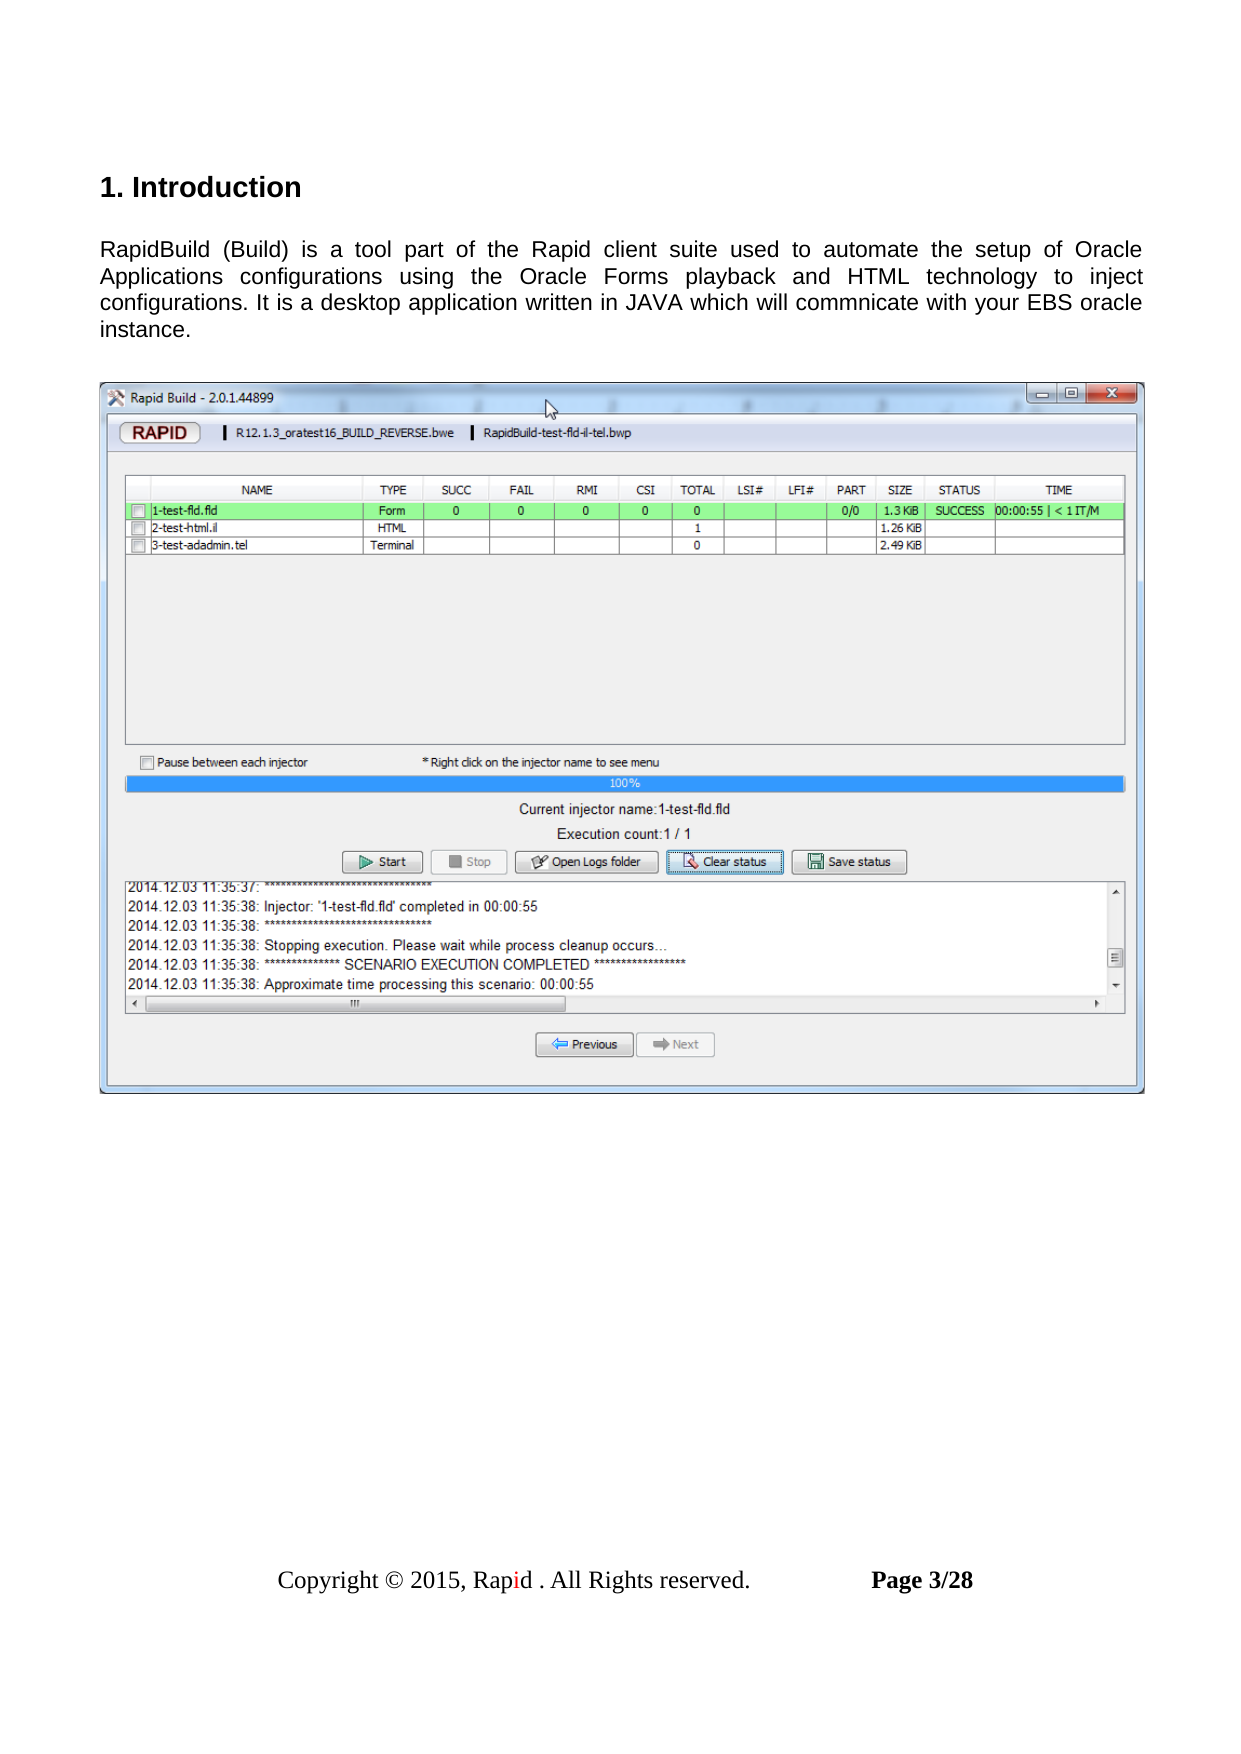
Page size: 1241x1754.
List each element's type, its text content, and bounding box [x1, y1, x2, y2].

text RapidBuild (Build) is a tool part of the Rapid client suite used to automate the setup of Oracle Applications configurations using the Oracle Forms playback and HTML technology to inject configurations. It is a desktop application written in JAVA which will commnicate with your EBS oracle instance. [99, 236, 1144, 342]
picture [99, 382, 1145, 1094]
subtitle 1. Introduction [99, 170, 1144, 204]
